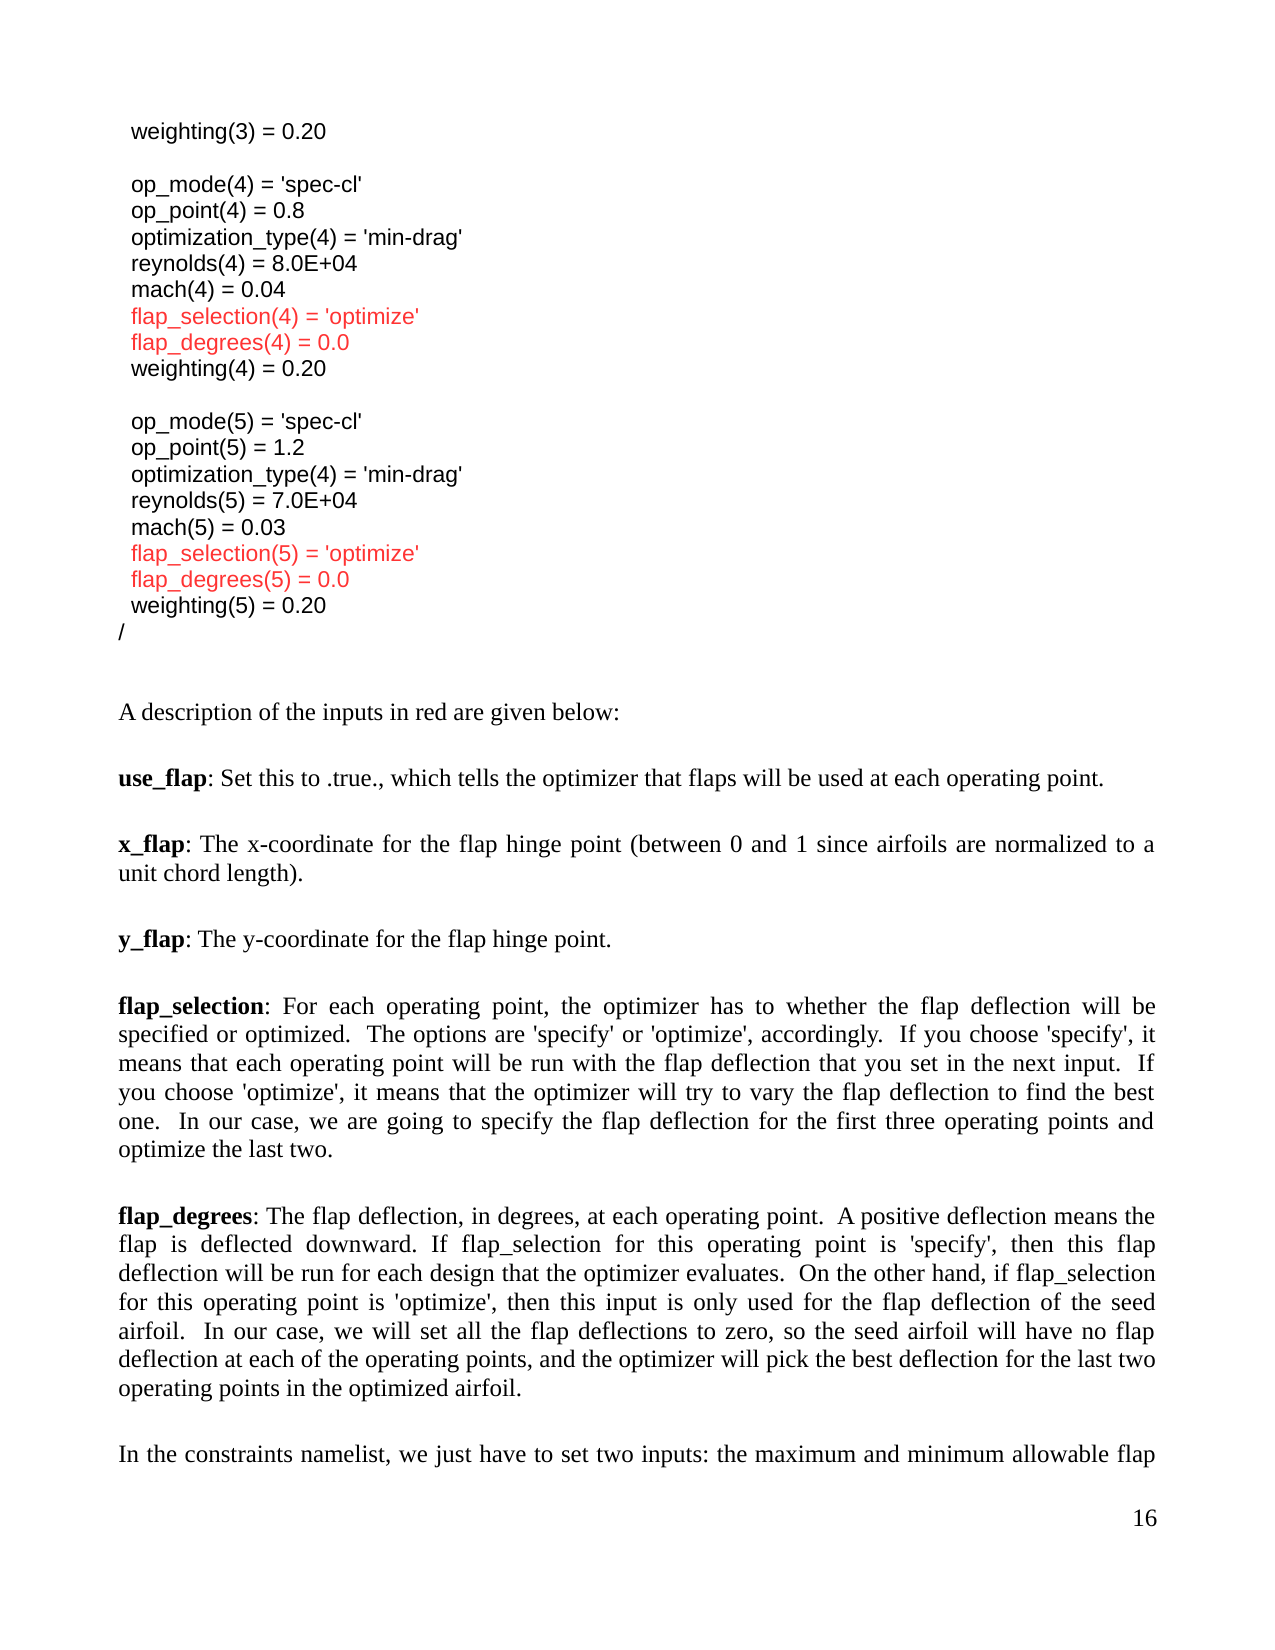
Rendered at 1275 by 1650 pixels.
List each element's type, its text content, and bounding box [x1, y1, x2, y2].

text mach(5) = 0.03 [118, 513, 1157, 540]
text / [118, 619, 1157, 645]
text op_point(5) = 1.2 [118, 434, 1157, 461]
text reynolds(5) = 7.0E+04 [118, 487, 1157, 513]
text mach(4) = 0.04 [118, 276, 1157, 303]
text op_mode(5) = 'spec-cl' [118, 408, 1157, 434]
text weighting(3) = 0.20 [118, 118, 1157, 144]
text flap_degrees(5) = 0.0 [118, 566, 1157, 592]
text flap_selection: For each operating point, the optimizer has to whether the flap deflection will be specified or optimized. The options are 'specify' or 'optimize', accordingly. If you choose 'specify', it means that each operating point will be run with the flap deflection that you set in the next input. If you choose 'optimize', it means that the optimizer will try to vary the flap deflection to find the best one. In our case, we are going to specify the flap deflection for the first three operating points and optimize the last two. [118, 991, 1157, 1163]
text x_flap: The x-coordinate for the flap hinge point (between 0 and 1 since airfoils are normalized to a unit chord length). [118, 829, 1157, 887]
text op_mode(4) = 'spec-cl' [118, 171, 1157, 197]
text optimization_type(4) = 'min-drag' [118, 461, 1157, 487]
text A description of the inputs in red are given below: [118, 697, 1157, 726]
text weighting(5) = 0.20 [118, 592, 1157, 619]
text flap_degrees: The flap deflection, in degrees, at each operating point. A positive deflection means the flap is deflected downward. If flap_selection for this operating point is 'specify', then this flap deflection will be run for each design that the optimizer evaluates. On the other hand, if flap_selection for this operating point is 'optimize', then this input is only used for the flap deflection of the seed airfoil. In our case, we will set all the flap deflections to zero, so the seed airfoil will have no flap deflection at each of the operating points, and the optimizer will pick the best deflection for the last two operating points in the optimized airfoil. [118, 1201, 1157, 1402]
text use_flap: Set this to .true., which tells the optimizer that flaps will be used at each operating point. [118, 763, 1157, 792]
text flap_selection(4) = 'optimize' [118, 303, 1157, 329]
text op_point(4) = 0.8 [118, 197, 1157, 223]
text flap_selection(5) = 'optimize' [118, 540, 1157, 566]
text optimization_type(4) = 'min-drag' [118, 223, 1157, 250]
text weighting(4) = 0.20 [118, 355, 1157, 382]
text flap_degrees(4) = 0.0 [118, 329, 1157, 355]
text In the constraints namelist, we just have to set two inputs: the maximum and minimum allowable flap [118, 1439, 1157, 1468]
text reynolds(4) = 8.0E+04 [118, 250, 1157, 276]
text y_flap: The y-coordinate for the flap hinge point. [118, 924, 1157, 953]
